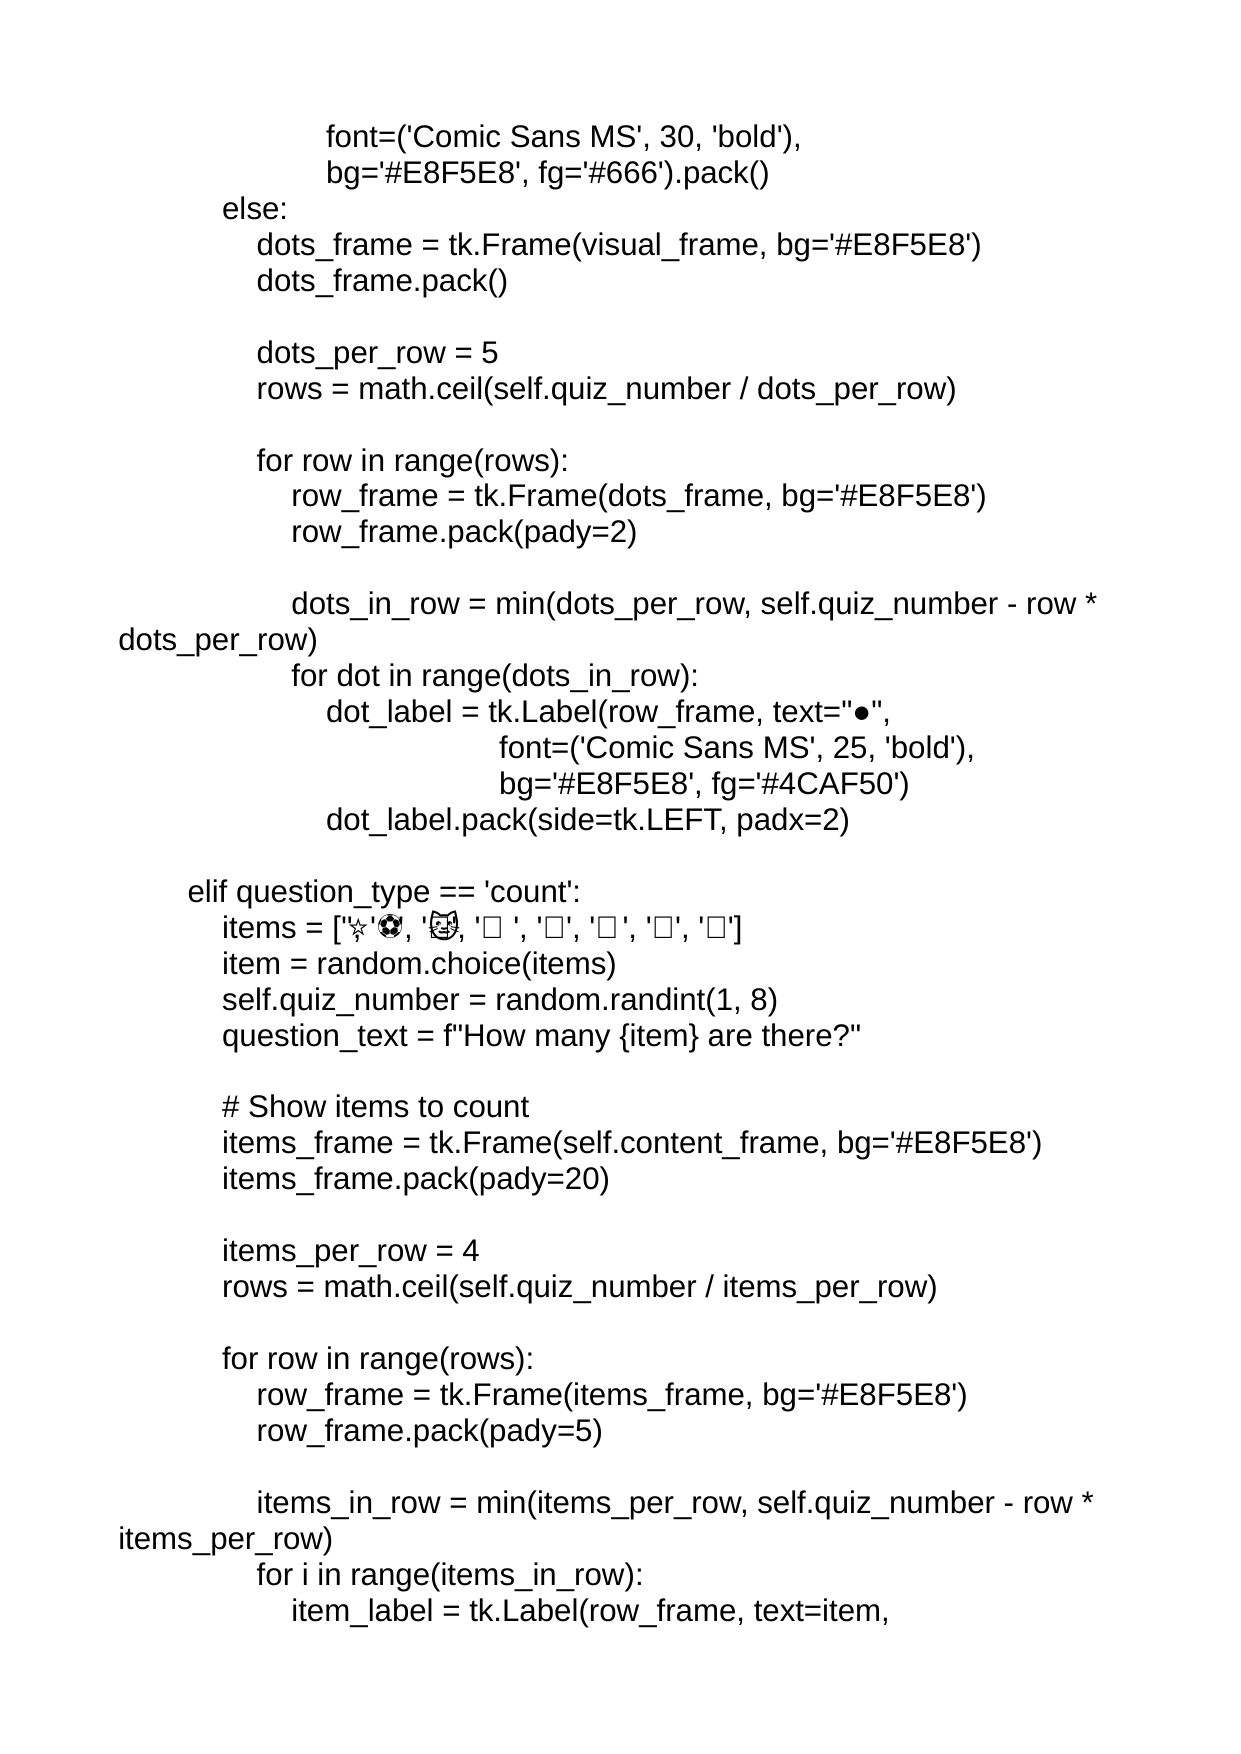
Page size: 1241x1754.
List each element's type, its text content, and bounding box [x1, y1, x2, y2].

text else: [118, 190, 1122, 226]
text dots_frame.pack() [118, 262, 1122, 298]
text dots_frame = tk.Frame(visual_frame, bg='#E8F5E8') [118, 226, 1122, 262]
text elif question_type == 'count': [118, 873, 1122, 909]
text row_frame.pack(pady=5) [118, 1412, 1122, 1448]
text item_label = tk.Label(row_frame, text=item, [118, 1592, 1122, 1627]
text dots_in_row = min(dots_per_row, self.quiz_number - row * dots_per_row) [118, 585, 1122, 657]
text dot_label = tk.Label(row_frame, text="●", [118, 693, 1122, 729]
text items = ['🍎', '⭐', '🚗', '🐱', '🌸', '⚽', '🎈', '🦋'] [118, 909, 1122, 945]
text question_text = f"How many {item} are there?" [118, 1017, 1122, 1052]
text items_in_row = min(items_per_row, self.quiz_number - row * items_per_row) [118, 1484, 1122, 1556]
text for i in range(items_in_row): [118, 1556, 1122, 1592]
text for row in range(rows): [118, 1340, 1122, 1376]
text self.quiz_number = random.randint(1, 8) [118, 981, 1122, 1017]
text dot_label.pack(side=tk.LEFT, padx=2) [118, 801, 1122, 837]
text for row in range(rows): [118, 442, 1122, 477]
text bg='#E8F5E8', fg='#4CAF50') [118, 765, 1122, 801]
text # Show items to count [118, 1088, 1122, 1124]
text font=('Comic Sans MS', 30, 'bold'), [118, 118, 1122, 154]
text for dot in range(dots_in_row): [118, 657, 1122, 693]
text row_frame.pack(pady=2) [118, 513, 1122, 549]
text item = random.choice(items) [118, 945, 1122, 981]
text row_frame = tk.Frame(dots_frame, bg='#E8F5E8') [118, 477, 1122, 513]
text row_frame = tk.Frame(items_frame, bg='#E8F5E8') [118, 1376, 1122, 1412]
text rows = math.ceil(self.quiz_number / dots_per_row) [118, 370, 1122, 406]
text items_frame = tk.Frame(self.content_frame, bg='#E8F5E8') [118, 1124, 1122, 1160]
text font=('Comic Sans MS', 25, 'bold'), [118, 729, 1122, 765]
text dots_per_row = 5 [118, 334, 1122, 370]
text items_frame.pack(pady=20) [118, 1160, 1122, 1196]
text items_per_row = 4 [118, 1232, 1122, 1268]
text bg='#E8F5E8', fg='#666').pack() [118, 154, 1122, 190]
text rows = math.ceil(self.quiz_number / items_per_row) [118, 1268, 1122, 1304]
